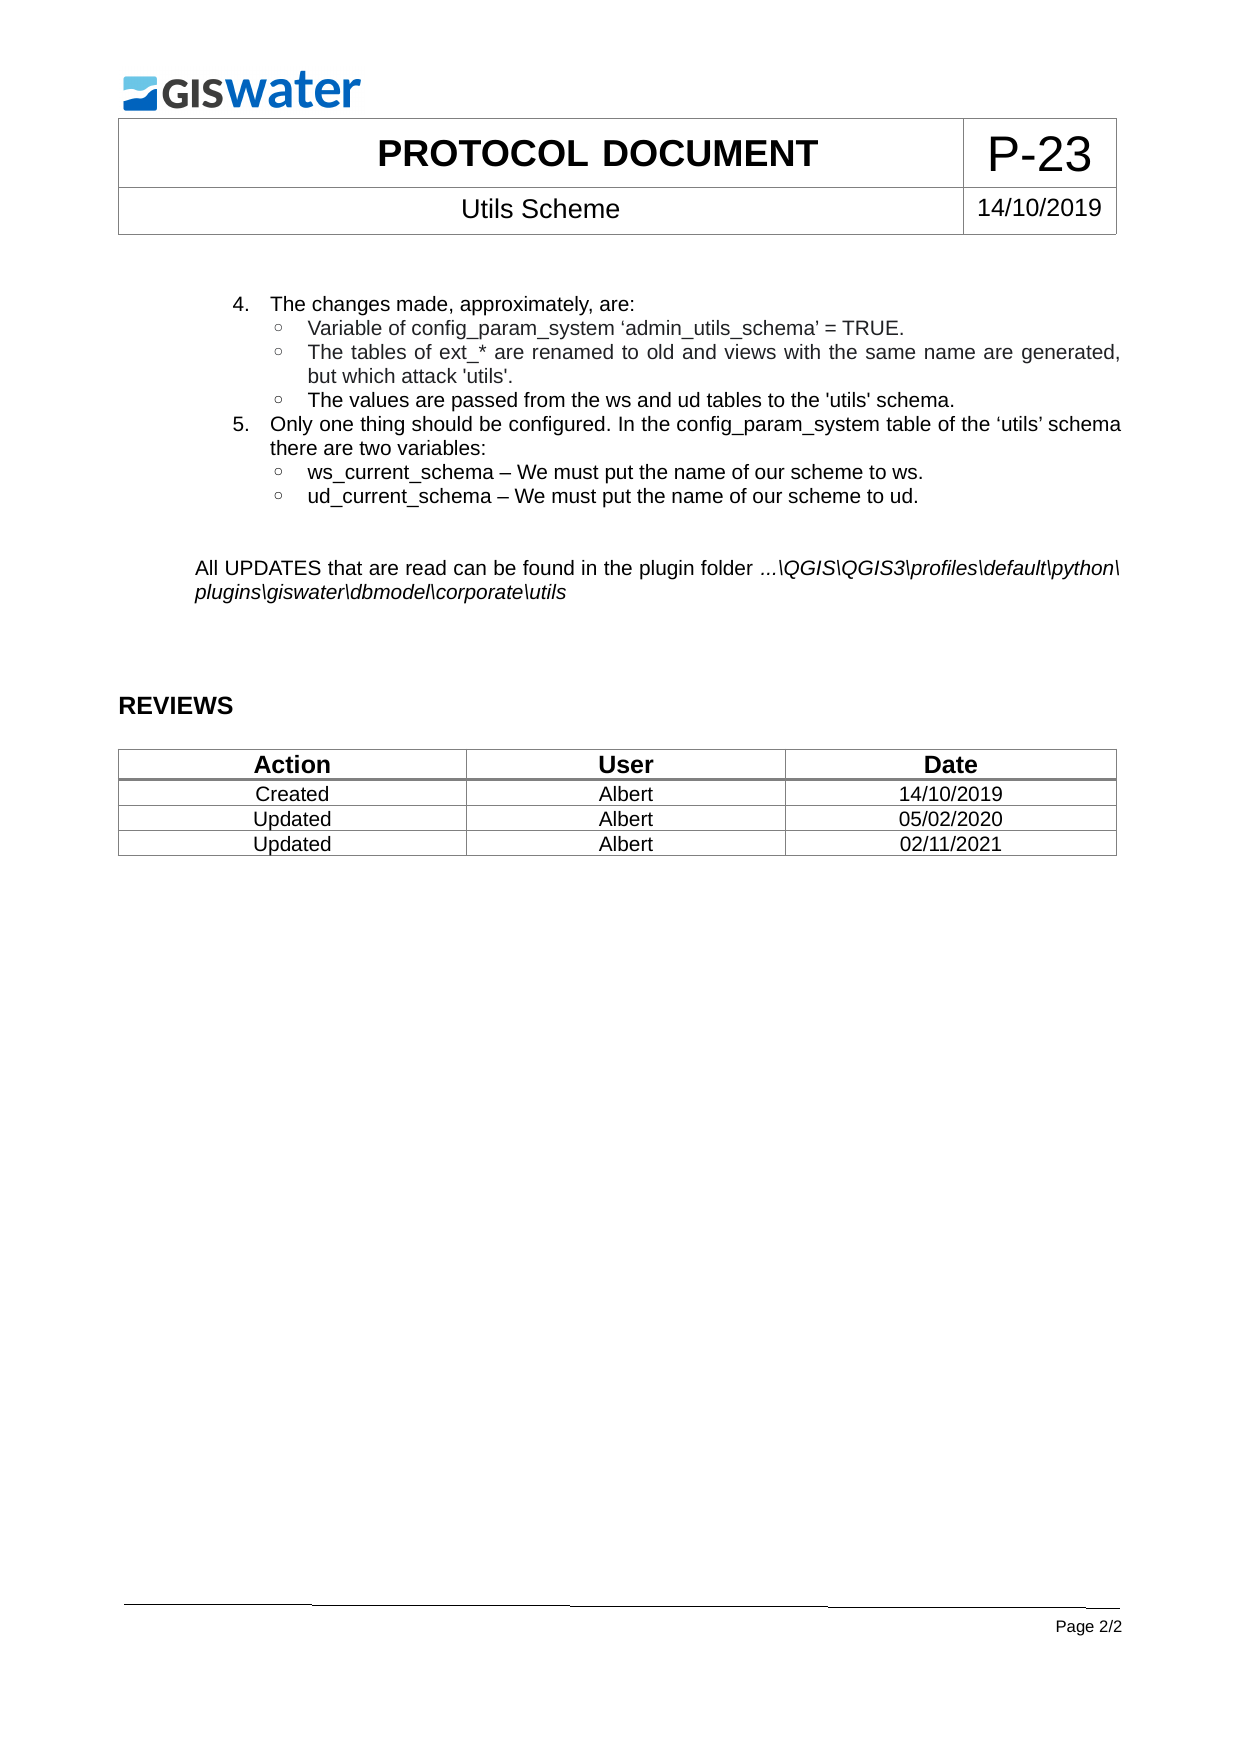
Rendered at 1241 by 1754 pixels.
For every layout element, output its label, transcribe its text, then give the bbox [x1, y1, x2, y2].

list ws_current_schema – We must put the name of our scheme to ws. [270, 460, 1122, 484]
text All UPDATES that are read can be found in the plugin folder ...\QGIS\QGIS3\profiles\default\python\plugins\giswater\dbmodel\corporate\utils [195, 556, 1122, 604]
table_cell Albert [467, 831, 785, 855]
table_cell Albert [467, 806, 785, 830]
table_cell Created [119, 781, 466, 805]
list The changes made, approximately, are: [232, 292, 1122, 316]
list Only one thing should be configured. In the config_param_system table of the ‘utils’ schema there are two variables: [232, 412, 1122, 460]
list The values are passed from the ws and ud tables to the 'utils' schema. [270, 388, 1122, 412]
table_header Action [119, 750, 466, 778]
list Variable of config_param_system ‘admin_utils_schema’ = TRUE. [270, 316, 1122, 340]
table_cell 05/02/2020 [786, 806, 1116, 830]
table_header Date [786, 750, 1116, 778]
picture [119, 66, 365, 115]
table_cell 14/10/2019 [786, 781, 1116, 805]
table_header User [467, 750, 785, 778]
list The tables of ext_* are renamed to old and views with the same name are generated, but which attack 'utils'. [270, 340, 1122, 388]
list ud_current_schema – We must put the name of our scheme to ud. [270, 484, 1122, 508]
table_cell 02/11/2021 [786, 831, 1116, 855]
table_cell Albert [467, 781, 785, 805]
table_cell Updated [119, 831, 466, 855]
table_cell Updated [119, 806, 466, 830]
list REVIEWS [118, 691, 1122, 720]
